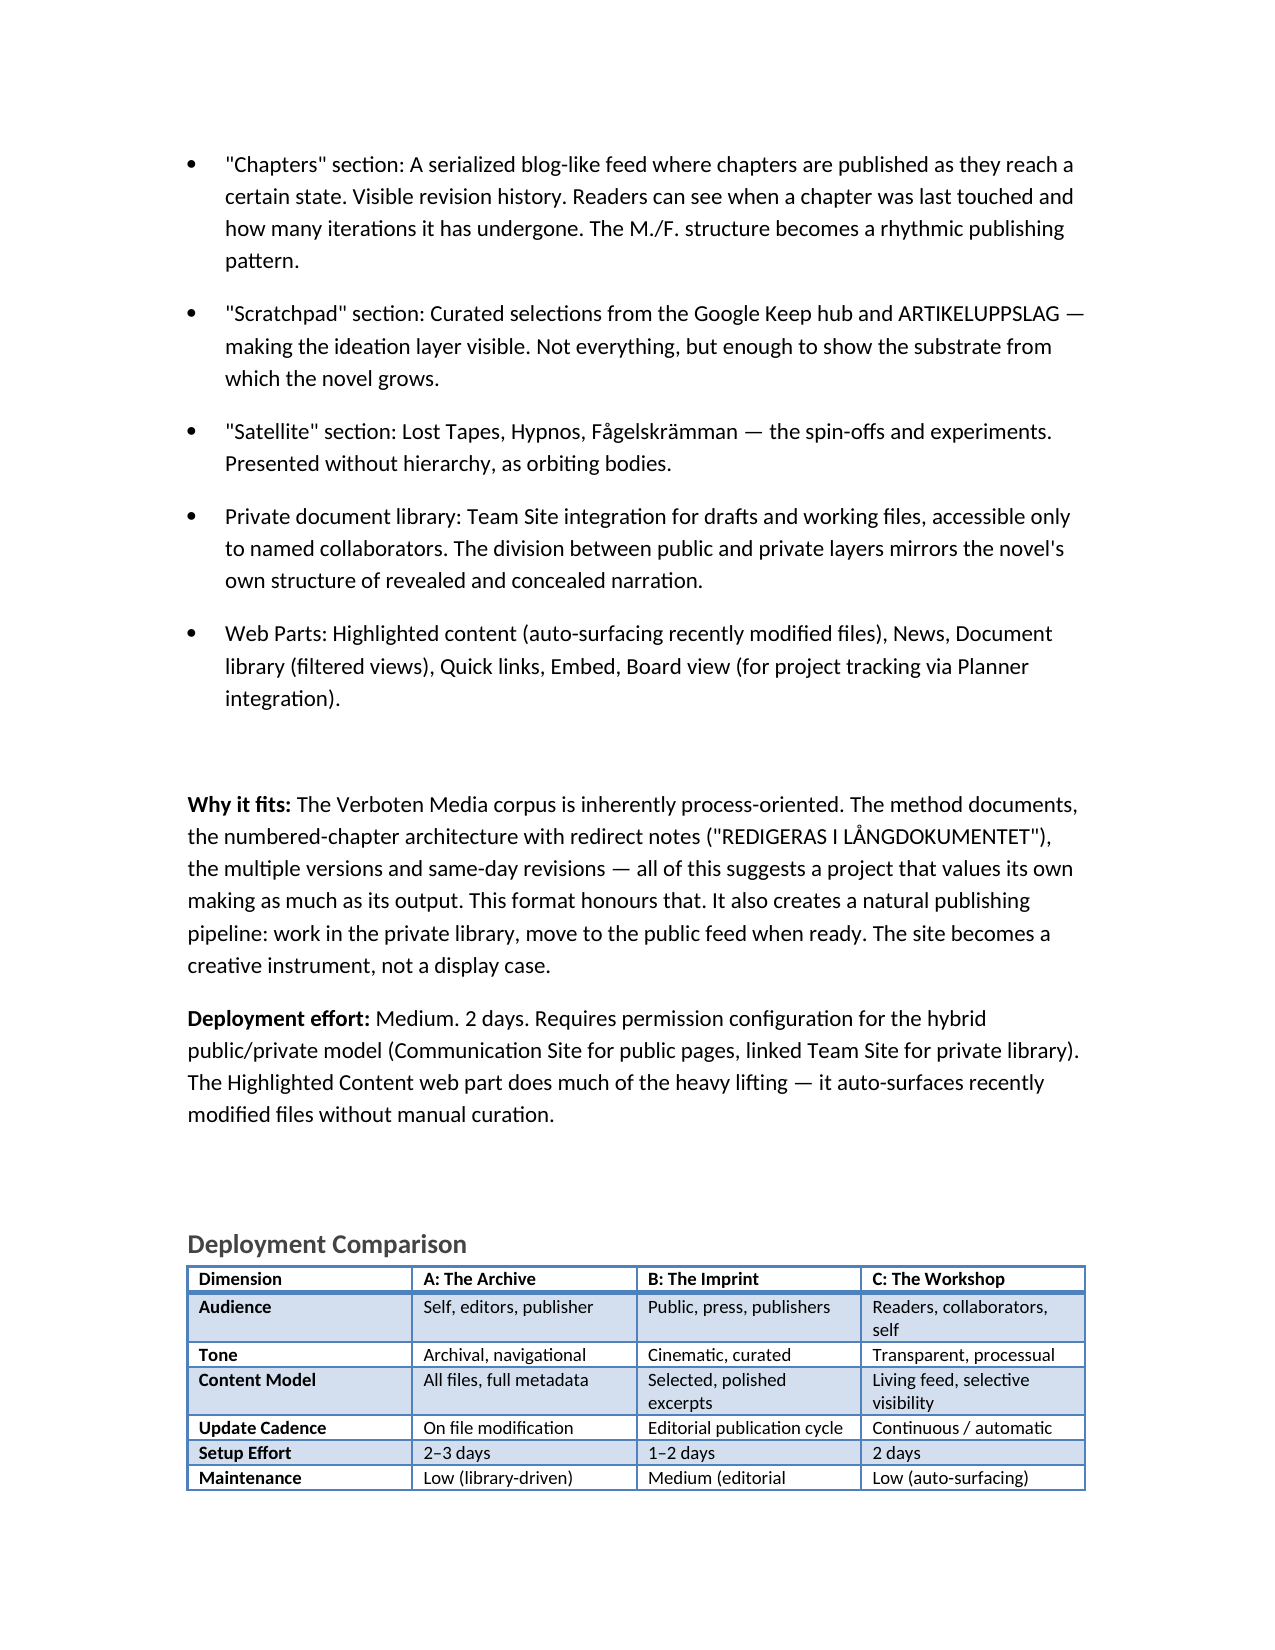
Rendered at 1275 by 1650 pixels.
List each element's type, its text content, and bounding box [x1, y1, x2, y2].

table_cell 1–2 days [638, 1441, 860, 1464]
table_header B: The Imprint [638, 1268, 860, 1290]
table_cell Low (auto-surfacing) [862, 1466, 1084, 1489]
table_cell Cinematic, curated [638, 1343, 860, 1366]
table_cell Setup Effort [189, 1441, 411, 1464]
table_header A: The Archive [413, 1268, 636, 1290]
list "Chapters" section: A serialized blog-like feed where chapters are published as they reach a certain state. Visible revision history. Readers can see when a chapter was last touched and how many iterations it has undergone. The M./F. structure becomes a rhythmic publishing pattern. [187, 150, 1087, 274]
table_cell Archival, navigational [413, 1343, 636, 1366]
table_cell Tone [189, 1343, 411, 1366]
table_cell Maintenance [189, 1466, 411, 1489]
table_header Dimension [189, 1268, 411, 1290]
table_cell Selected, polished excerpts [638, 1368, 860, 1414]
list Web Parts: Highlighted content (auto-surfacing recently modified files), News, Document library (filtered views), Quick links, Embed, Board view (for project tracking via Planner integration). [187, 619, 1087, 712]
table_cell Audience [189, 1295, 411, 1341]
table_header C: The Workshop [862, 1268, 1084, 1290]
table_cell Living feed, selective visibility [862, 1368, 1084, 1414]
table_cell 2–3 days [413, 1441, 636, 1464]
text Deployment effort: Medium. 2 days. Requires permission configuration for the hybrid public/private model (Communication Site for public pages, linked Team Site for private library). The Highlighted Content web part does much of the heavy lifting — it auto-surfaces recently modified files without manual curation. [187, 1004, 1087, 1128]
table_cell Public, press, publishers [638, 1295, 860, 1341]
table_cell Transparent, processual [862, 1343, 1084, 1366]
table_cell Low (library-driven) [413, 1466, 636, 1489]
list Private document library: Team Site integration for drafts and working files, accessible only to named collaborators. The division between public and private layers mirrors the novel's own structure of revealed and concealed narration. [187, 502, 1087, 594]
text Why it fits: The Verboten Media corpus is inherently process-oriented. The method documents, the numbered-chapter architecture with redirect notes ("REDIGERAS I LÅNGDOKUMENTET"), the multiple versions and same-day revisions — all of this suggests a project that values its own making as much as its output. This format honours that. It also creates a natural publishing pipeline: work in the private library, move to the public feed when ready. The site becomes a creative instrument, not a display case. [187, 790, 1087, 979]
table_cell Editorial publication cycle [638, 1416, 860, 1439]
table_cell Readers, collaborators, self [862, 1295, 1084, 1341]
list "Scratchpad" section: Curated selections from the Google Keep hub and ARTIKELUPPSLAG — making the ideation layer visible. Not everything, but enough to show the substrate from which the novel grows. [187, 299, 1087, 392]
table_cell Content Model [189, 1368, 411, 1414]
table_cell 2 days [862, 1441, 1084, 1464]
table_cell Medium (editorial [638, 1466, 860, 1489]
table_cell Update Cadence [189, 1416, 411, 1439]
table_cell Self, editors, publisher [413, 1295, 636, 1341]
table_cell All files, full metadata [413, 1368, 636, 1414]
table_cell Continuous / automatic [862, 1416, 1084, 1439]
table_cell On file modification [413, 1416, 636, 1439]
list "Satellite" section: Lost Tapes, Hypnos, Fågelskrämman — the spin-offs and experiments. Presented without hierarchy, as orbiting bodies. [187, 417, 1087, 477]
subtitle Deployment Comparison [187, 1227, 1087, 1260]
